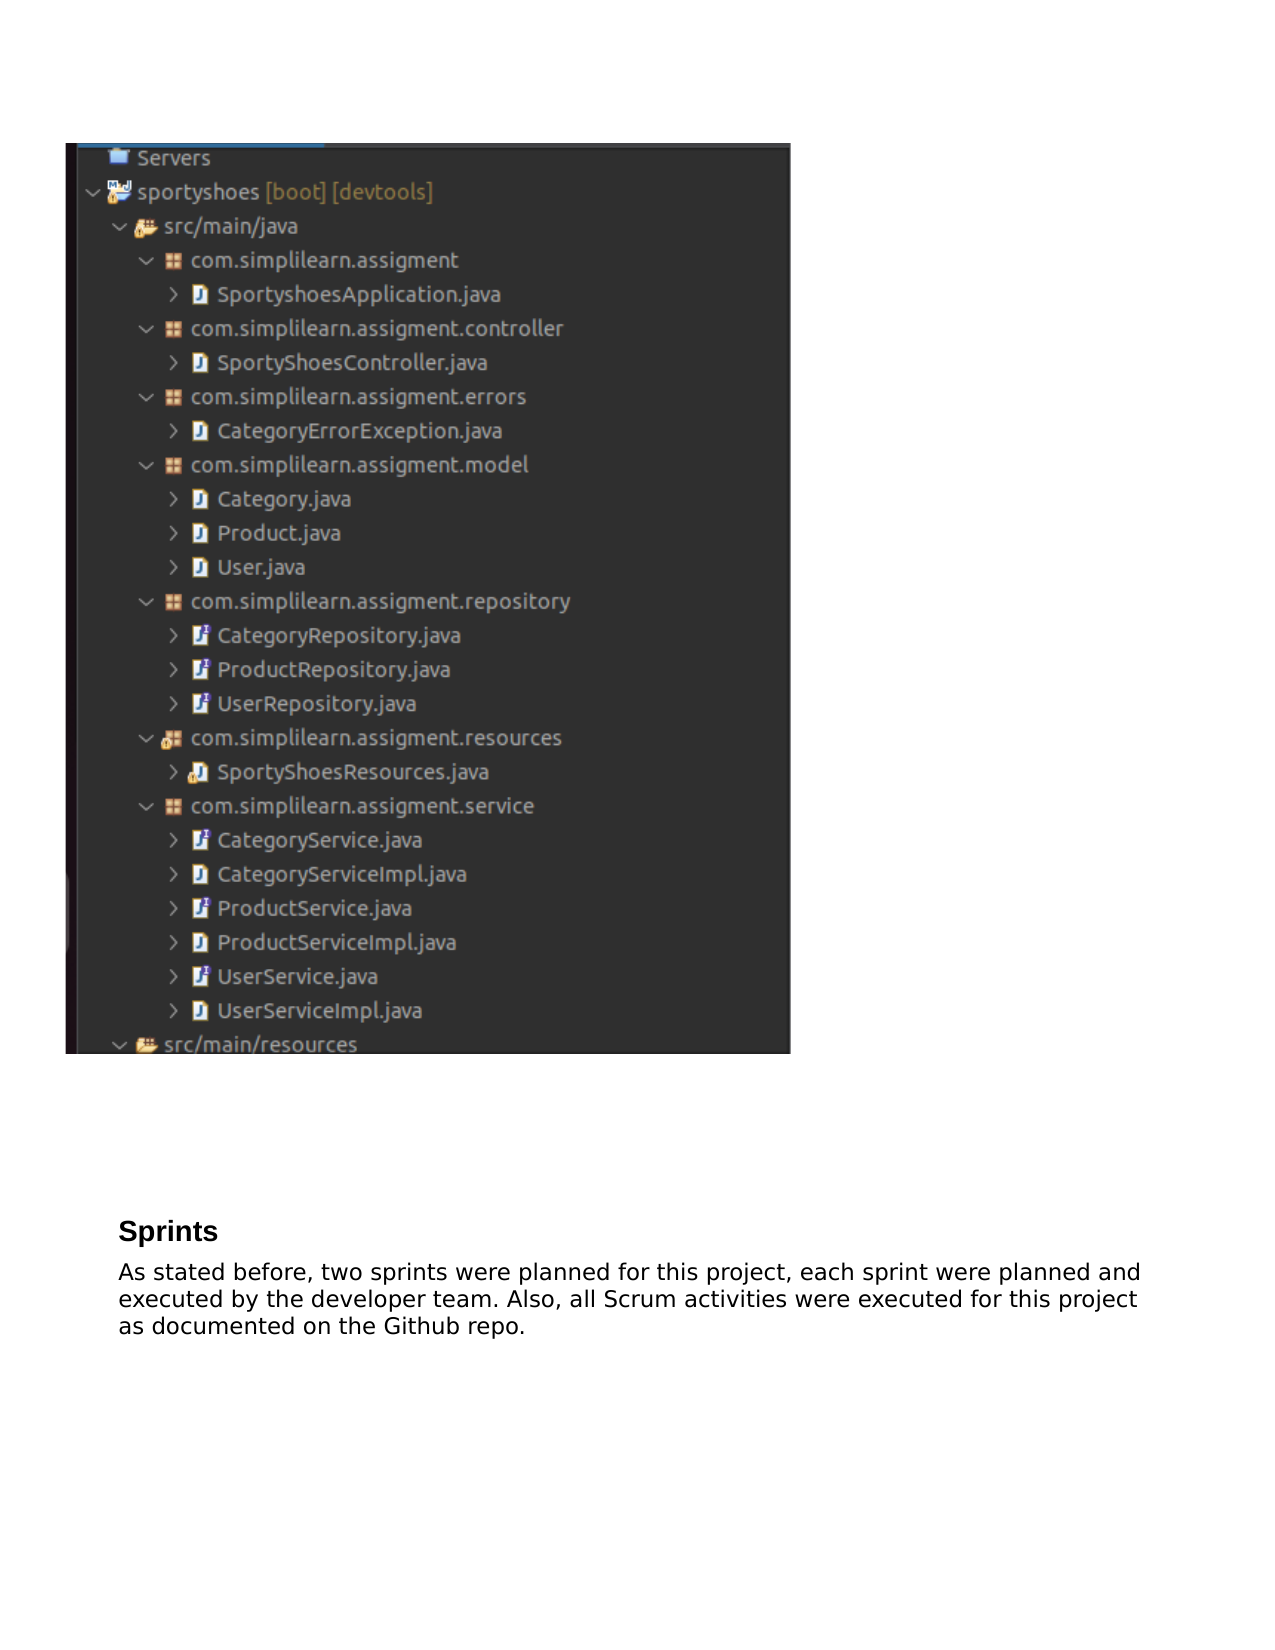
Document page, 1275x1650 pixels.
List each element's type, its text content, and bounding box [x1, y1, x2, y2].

text As stated before, two sprints were planned for this project, each sprint were planned and executed by the developer team. Also, all Scrum activities were executed for this project as documented on the Github repo. [118, 1259, 1157, 1339]
subtitle Sprints [118, 1213, 1157, 1247]
picture [65, 143, 791, 1054]
